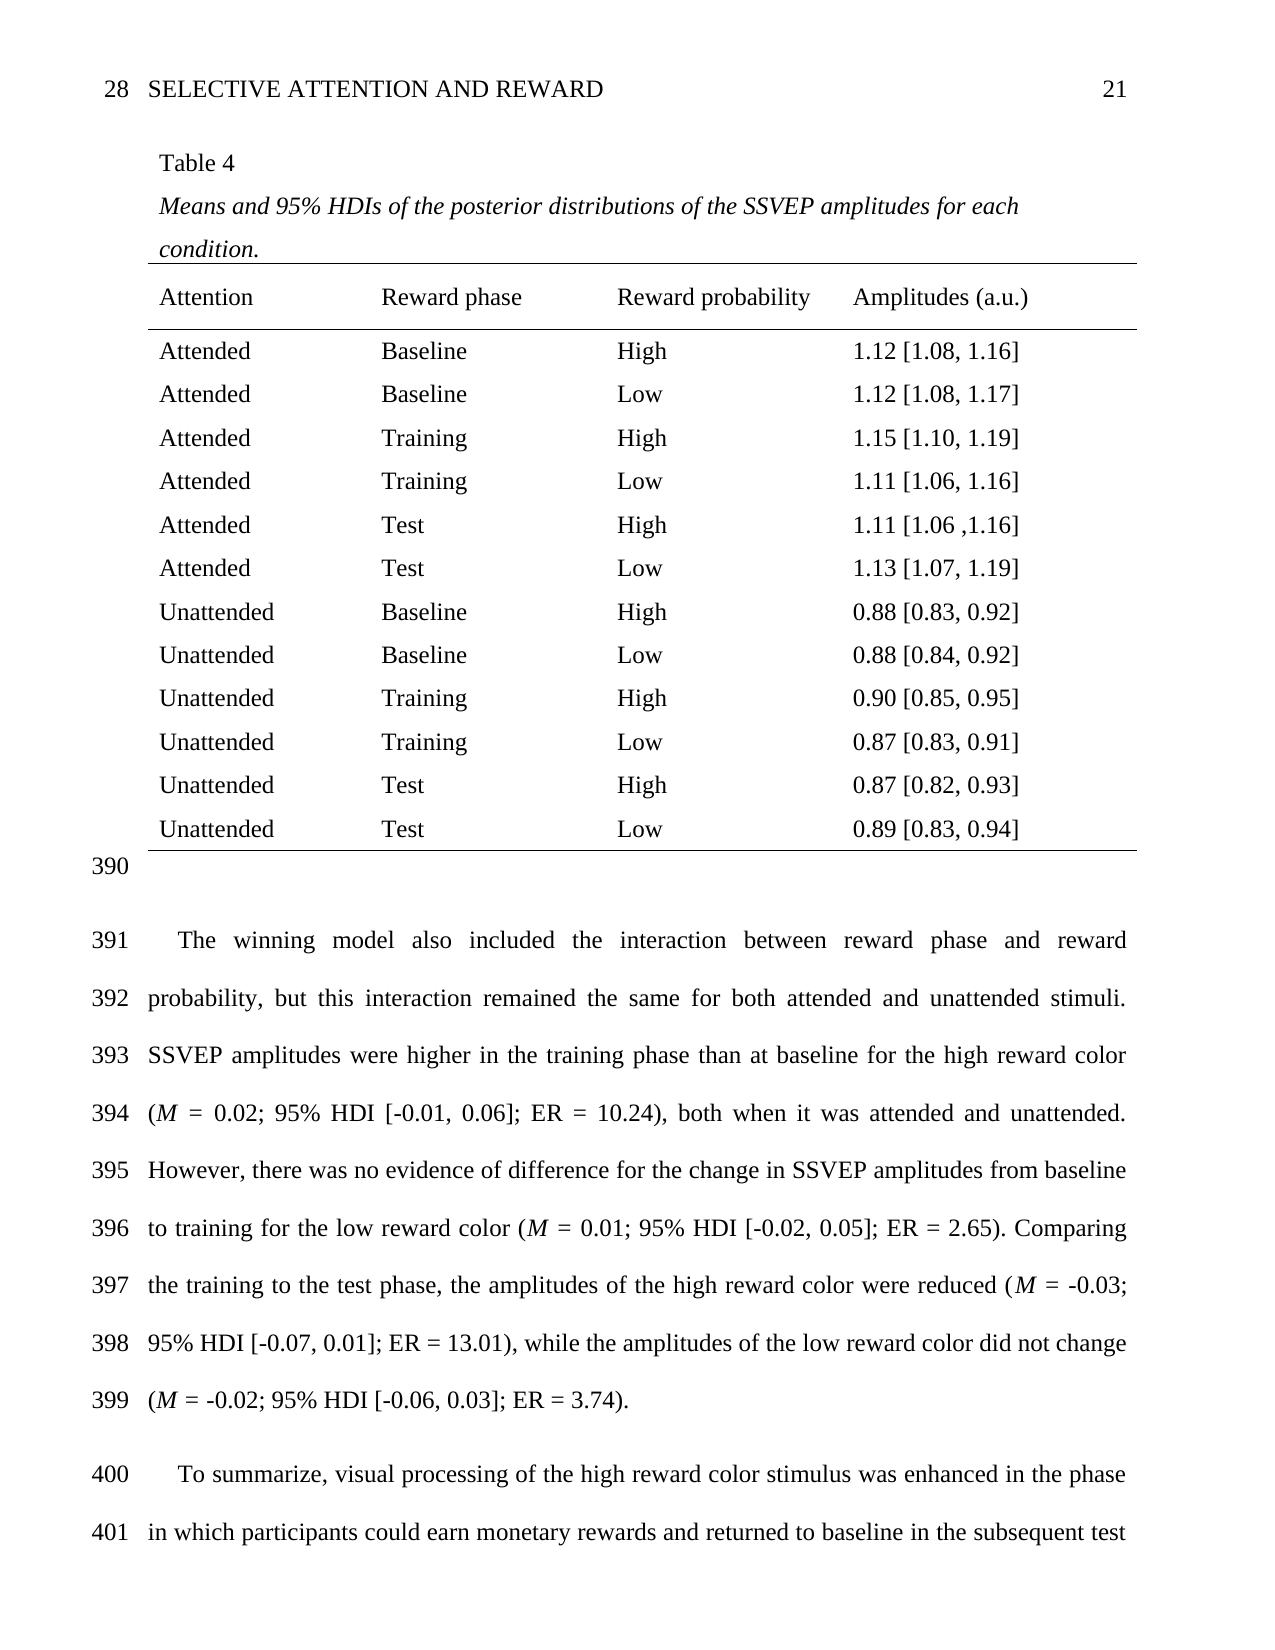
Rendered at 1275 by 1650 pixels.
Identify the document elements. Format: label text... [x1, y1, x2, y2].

table_cell Reward phase [370, 264, 606, 329]
table_cell 0.88 [0.83, 0.92] [841, 589, 1137, 633]
table_cell Low [606, 372, 841, 416]
table_cell Baseline [370, 330, 606, 372]
table_cell 1.12 [1.08, 1.17] [841, 372, 1137, 416]
table_cell High [606, 416, 841, 459]
table_cell Unattended [148, 720, 370, 763]
table_header Table 4 Means and 95% HDIs of the posterior distributions of the SSVEP amplitudes for each condition. [148, 148, 1137, 263]
table_cell High [606, 763, 841, 806]
table_cell Low [606, 633, 841, 676]
table_cell 0.87 [0.83, 0.91] [841, 720, 1137, 763]
table_cell Test [370, 763, 606, 806]
table_cell Reward probability [606, 264, 841, 329]
table_cell 0.90 [0.85, 0.95] [841, 676, 1137, 719]
table_cell Baseline [370, 633, 606, 676]
table_cell High [606, 330, 841, 372]
table_cell Low [606, 720, 841, 763]
table_cell Training [370, 720, 606, 763]
table_cell Low [606, 806, 841, 850]
table_cell 0.87 [0.82, 0.93] [841, 763, 1137, 806]
table_cell Test [370, 503, 606, 546]
table_cell Test [370, 546, 606, 589]
table_cell Attended [148, 546, 370, 589]
table_cell Training [370, 676, 606, 719]
table_cell Test [370, 806, 606, 850]
table_cell Attended [148, 330, 370, 372]
table_cell Training [370, 416, 606, 459]
table_cell High [606, 589, 841, 633]
table_cell High [606, 503, 841, 546]
table_cell Attention [148, 264, 370, 329]
table_cell 1.13 [1.07, 1.19] [841, 546, 1137, 589]
table_cell 1.11 [1.06, 1.16] [841, 459, 1137, 502]
table_cell Unattended [148, 589, 370, 633]
table_cell Unattended [148, 676, 370, 719]
table_cell 1.12 [1.08, 1.16] [841, 330, 1137, 372]
table_cell Amplitudes (a.u.) [841, 264, 1137, 329]
table_cell Baseline [370, 589, 606, 633]
text To summarize, visual processing of the high reward color stimulus was enhanced in the phase in which participants could earn monetary rewards and returned to baseline in the subsequent test [148, 1459, 1127, 1546]
table_cell Training [370, 459, 606, 502]
text The winning model also included the interaction between reward phase and reward probability, but this interaction remained the same for both attended and unattended stimuli. SSVEP amplitudes were higher in the training phase than at baseline for the high reward color (M = 0.02; 95% HDI [-0.01, 0.06]; ER = 10.24), both when it was attended and unattended. However, there was no evidence of difference for the change in SSVEP amplitudes from baseline to training for the low reward color (M = 0.01; 95% HDI [-0.02, 0.05]; ER = 2.65). Comparing the training to the test phase, the amplitudes of the high reward color were reduced (M = -0.03; 95% HDI [-0.07, 0.01]; ER = 13.01), while the amplitudes of the low reward color did not change (M = -0.02; 95% HDI [-0.06, 0.03]; ER = 3.74). [148, 925, 1127, 1414]
table_cell Unattended [148, 806, 370, 850]
table_cell Attended [148, 503, 370, 546]
table_cell 1.11 [1.06 ,1.16] [841, 503, 1137, 546]
table_cell 1.15 [1.10, 1.19] [841, 416, 1137, 459]
table_cell Attended [148, 459, 370, 502]
table_cell High [606, 676, 841, 719]
table_cell Unattended [148, 633, 370, 676]
table_cell Attended [148, 416, 370, 459]
table_cell 0.89 [0.83, 0.94] [841, 806, 1137, 850]
table_cell Baseline [370, 372, 606, 416]
table_cell Unattended [148, 763, 370, 806]
table_cell Low [606, 459, 841, 502]
table_cell Attended [148, 372, 370, 416]
table_cell 0.88 [0.84, 0.92] [841, 633, 1137, 676]
table_cell Low [606, 546, 841, 589]
